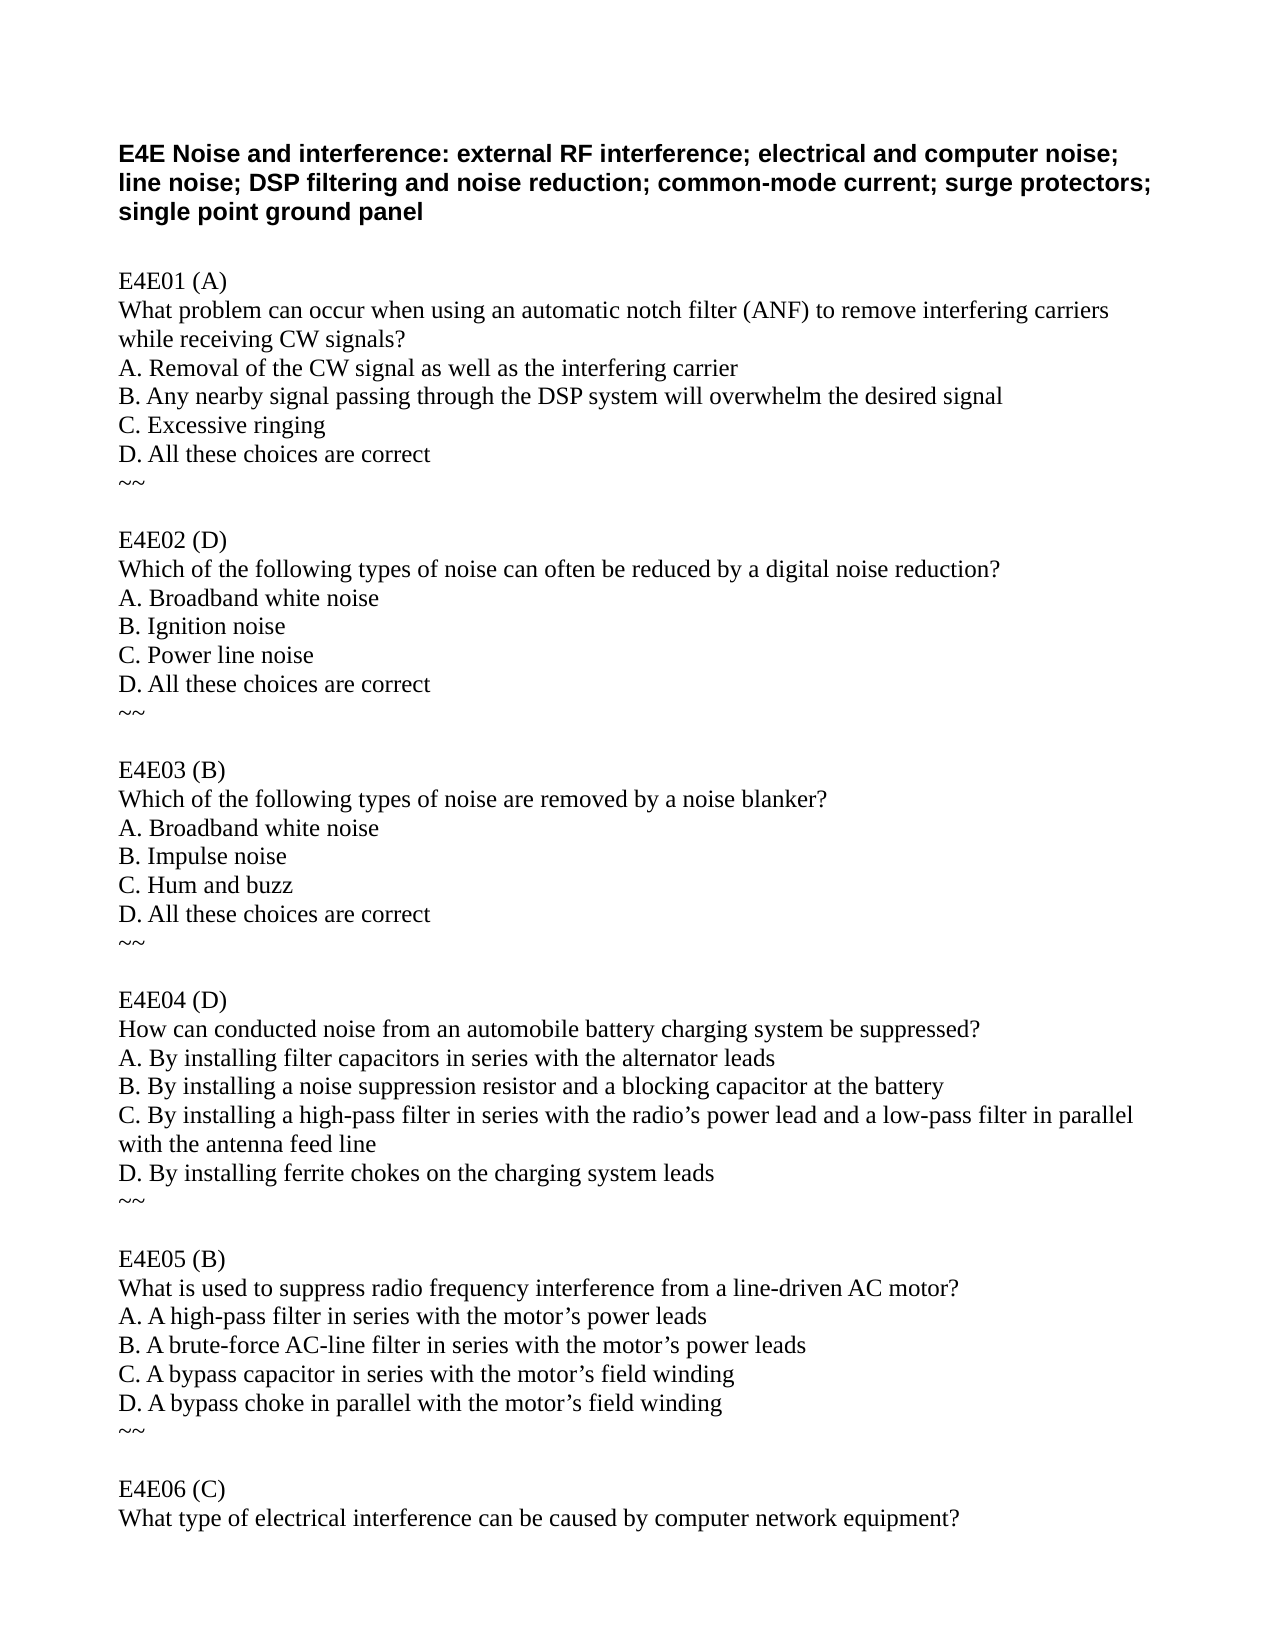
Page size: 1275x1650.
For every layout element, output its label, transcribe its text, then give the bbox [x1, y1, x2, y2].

text A. Removal of the CW signal as well as the interfering carrier [118, 353, 1157, 381]
text How can conducted noise from an automobile battery charging system be suppressed? [118, 1014, 1157, 1043]
text What problem can occur when using an automatic notch filter (ANF) to remove interfering carriers while receiving CW signals? [118, 295, 1157, 353]
text Which of the following types of noise can often be reduced by a digital noise reduction? [118, 554, 1157, 583]
text C. Power line noise [118, 640, 1157, 669]
text B. By installing a noise suppression resistor and a blocking capacitor at the battery [118, 1071, 1157, 1100]
text E4E05 (B) [118, 1244, 1157, 1273]
subtitle E4E Noise and interference: external RF interference; electrical and computer noise; line noise; DSP filtering and noise reduction; common-mode current; surge protectors; single point ground panel [118, 139, 1157, 225]
text D. All these choices are correct [118, 439, 1157, 468]
text B. Impulse noise [118, 841, 1157, 870]
text A. Broadband white noise [118, 813, 1157, 841]
text E4E01 (A) [118, 266, 1157, 295]
text D. All these choices are correct [118, 669, 1157, 698]
text A. By installing filter capacitors in series with the alternator leads [118, 1043, 1157, 1071]
text C. By installing a high-pass filter in series with the radio’s power lead and a low-pass filter in parallel with the antenna feed line [118, 1100, 1157, 1158]
text E4E03 (B) [118, 755, 1157, 784]
text ~~ [118, 698, 1157, 726]
text What type of electrical interference can be caused by computer network equipment? [118, 1503, 1157, 1531]
text B. A brute-force AC-line filter in series with the motor’s power leads [118, 1330, 1157, 1359]
text What is used to suppress radio frequency interference from a line-driven AC motor? [118, 1273, 1157, 1301]
text D. A bypass choke in parallel with the motor’s field winding [118, 1388, 1157, 1416]
text ~~ [118, 1416, 1157, 1445]
text C. Hum and buzz [118, 870, 1157, 899]
text A. Broadband white noise [118, 583, 1157, 611]
text C. A bypass capacitor in series with the motor’s field winding [118, 1359, 1157, 1388]
text ~~ [118, 928, 1157, 956]
text E4E04 (D) [118, 985, 1157, 1014]
text B. Ignition noise [118, 611, 1157, 640]
text D. By installing ferrite chokes on the charging system leads [118, 1158, 1157, 1186]
text C. Excessive ringing [118, 410, 1157, 439]
text Which of the following types of noise are removed by a noise blanker? [118, 784, 1157, 813]
text D. All these choices are correct [118, 899, 1157, 928]
text ~~ [118, 1186, 1157, 1215]
text A. A high-pass filter in series with the motor’s power leads [118, 1301, 1157, 1330]
text ~~ [118, 468, 1157, 496]
text E4E02 (D) [118, 525, 1157, 554]
text E4E06 (C) [118, 1474, 1157, 1503]
text B. Any nearby signal passing through the DSP system will overwhelm the desired signal [118, 381, 1157, 410]
